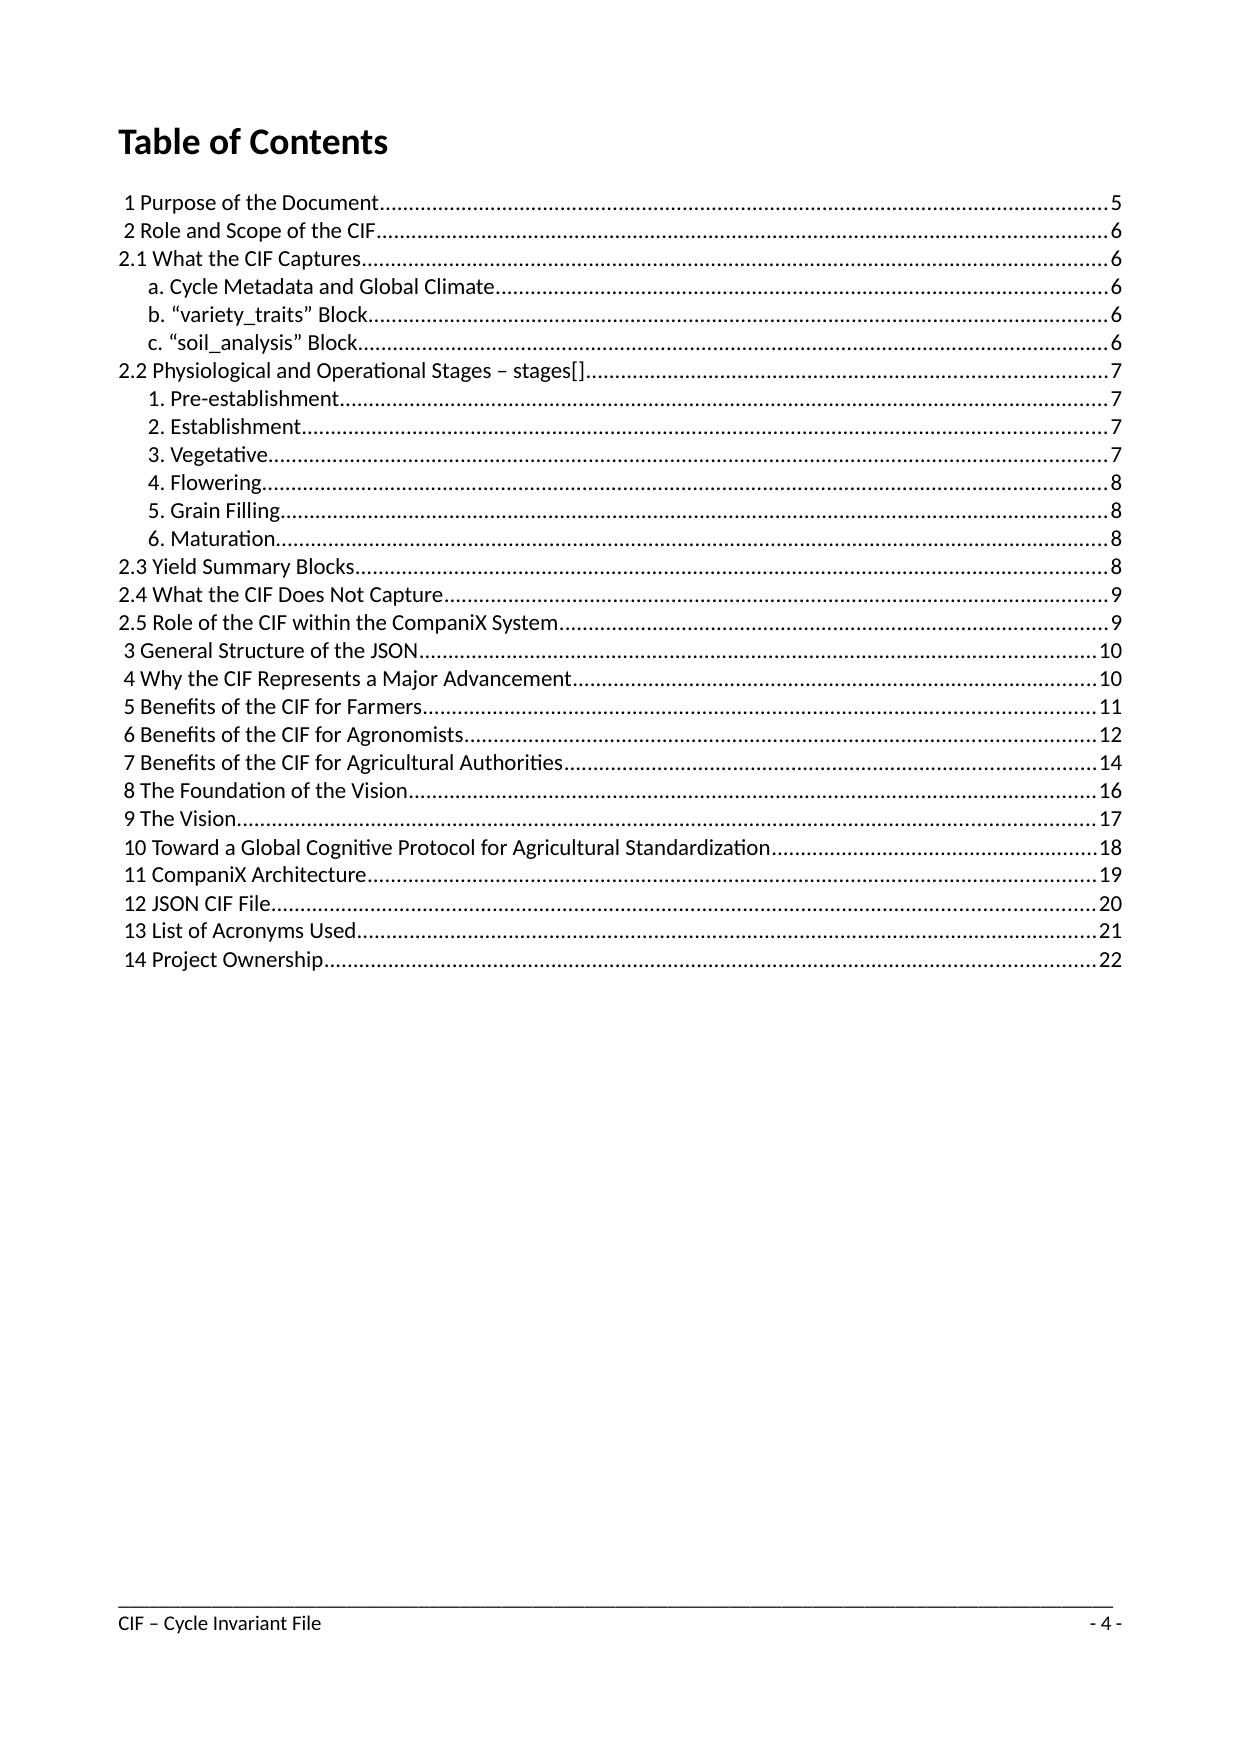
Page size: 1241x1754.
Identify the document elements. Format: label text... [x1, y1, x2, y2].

text 2.1 What the CIF Captures 6 [118, 244, 1122, 272]
text 2 Role and Scope of the CIF 6 [118, 216, 1122, 244]
text 7 Benefits of the CIF for Agricultural Authorities 14 [118, 748, 1122, 777]
text 3 General Structure of the JSON 10 [118, 636, 1122, 664]
text 8 The Foundation of the Vision 16 [118, 777, 1122, 804]
text b. “variety_traits” Block 6 [148, 300, 1122, 328]
text 2.4 What the CIF Does Not Capture 9 [118, 580, 1122, 608]
text 3. Vegetative 7 [148, 440, 1122, 468]
text 14 Project Ownership 22 [118, 945, 1122, 973]
text 9 The Vision 17 [118, 804, 1122, 833]
text 11 CompaniX Architecture 19 [118, 861, 1122, 889]
text 1. Pre‑establishment 7 [148, 384, 1122, 412]
text 4. Flowering 8 [148, 468, 1122, 496]
text 4 Why the CIF Represents a Major Advancement 10 [118, 664, 1122, 692]
text 6. Maturation 8 [148, 524, 1122, 552]
text 2. Establishment 7 [148, 412, 1122, 440]
text 2.3 Yield Summary Blocks 8 [118, 552, 1122, 580]
text 5 Benefits of the CIF for Farmers 11 [118, 692, 1122, 721]
text Table of Contents [118, 118, 1122, 164]
text 12 JSON CIF File 20 [118, 889, 1122, 917]
text a. Cycle Metadata and Global Climate 6 [148, 272, 1122, 300]
text 1 Purpose of the Document 5 [118, 188, 1122, 216]
text 2.5 Role of the CIF within the CompaniX System 9 [118, 608, 1122, 636]
text 5. Grain Filling 8 [148, 496, 1122, 524]
text c. “soil_analysis” Block 6 [148, 328, 1122, 356]
text 10 Toward a Global Cognitive Protocol for Agricultural Standardization 18 [118, 833, 1122, 861]
text 13 List of Acronyms Used 21 [118, 917, 1122, 945]
text 2.2 Physiological and Operational Stages – stages[] 7 [118, 356, 1122, 384]
text 6 Benefits of the CIF for Agronomists 12 [118, 721, 1122, 748]
